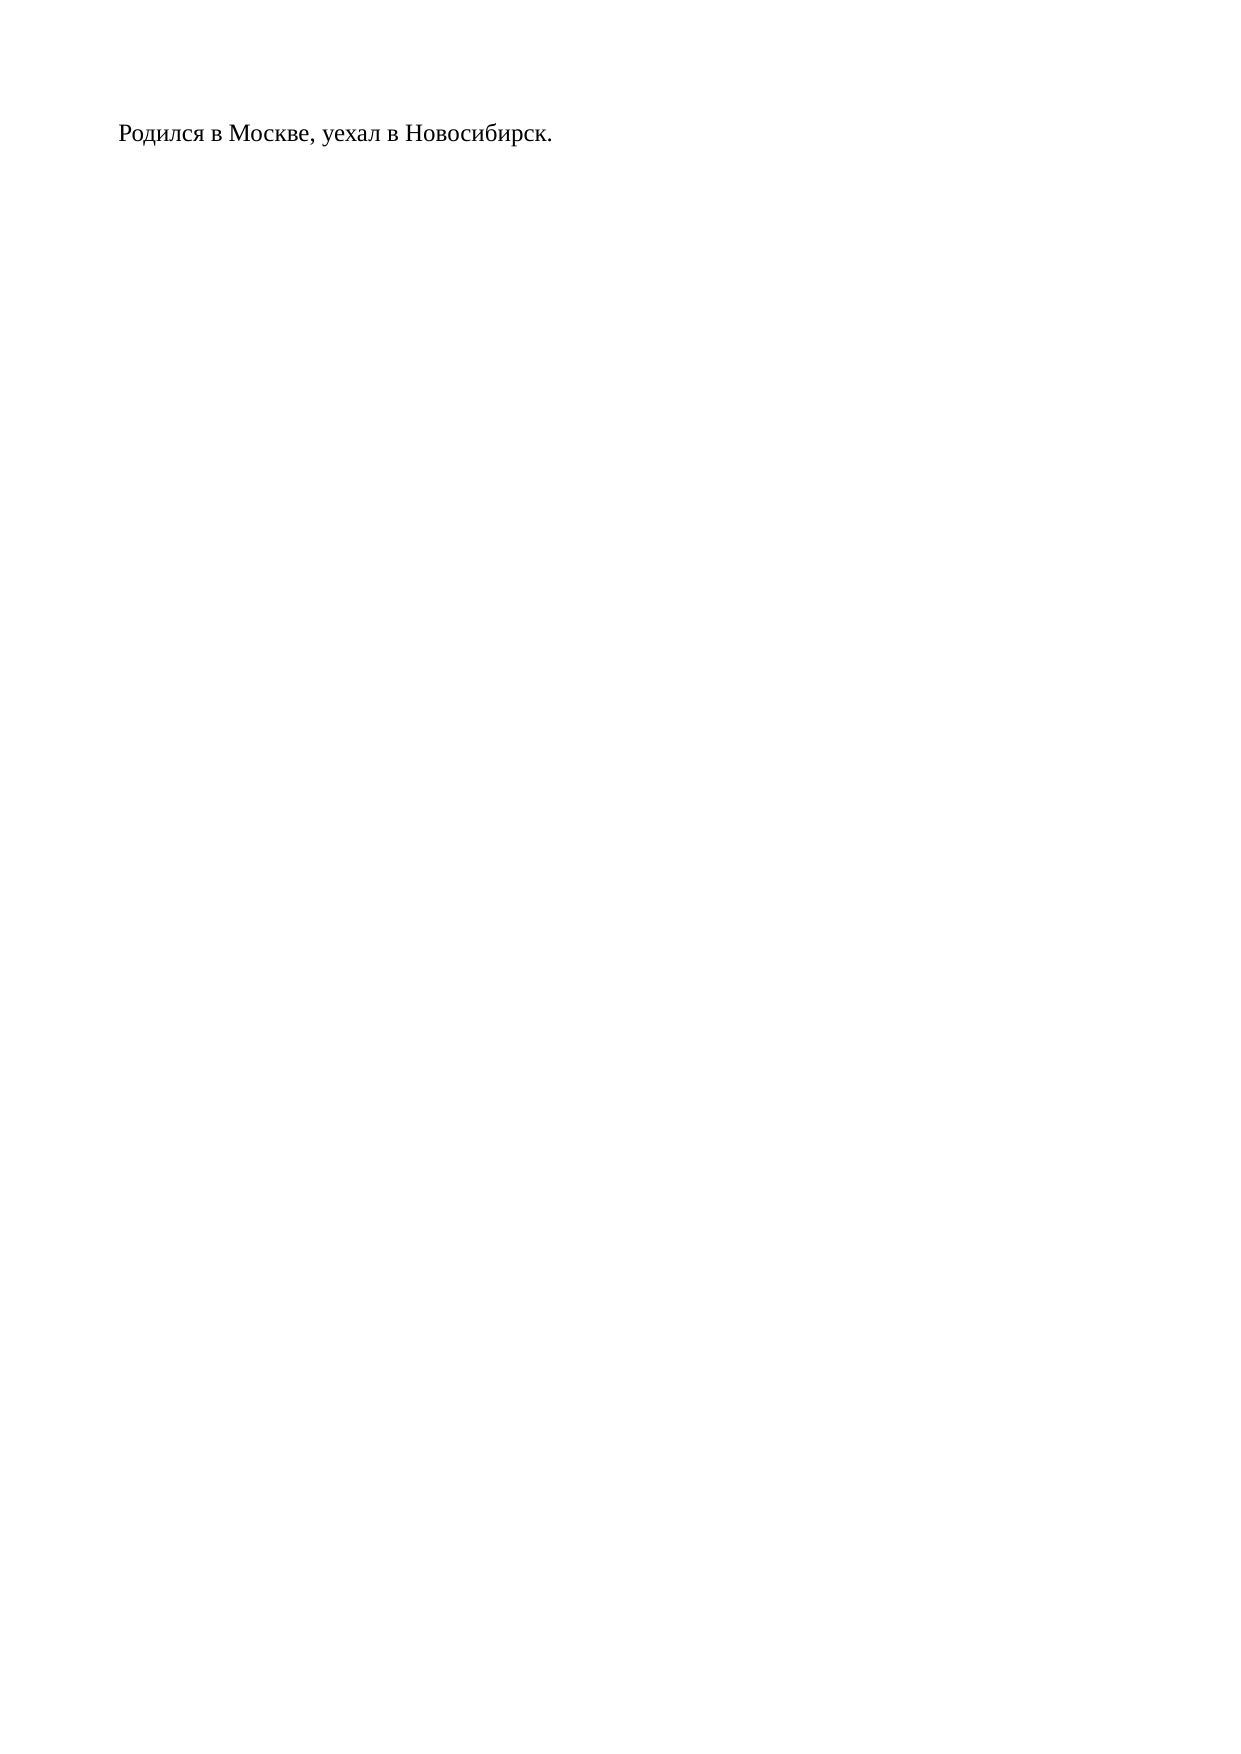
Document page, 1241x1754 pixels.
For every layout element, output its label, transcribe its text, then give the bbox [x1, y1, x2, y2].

text Родился в Москве, уехал в Новосибирск. [118, 118, 1122, 147]
